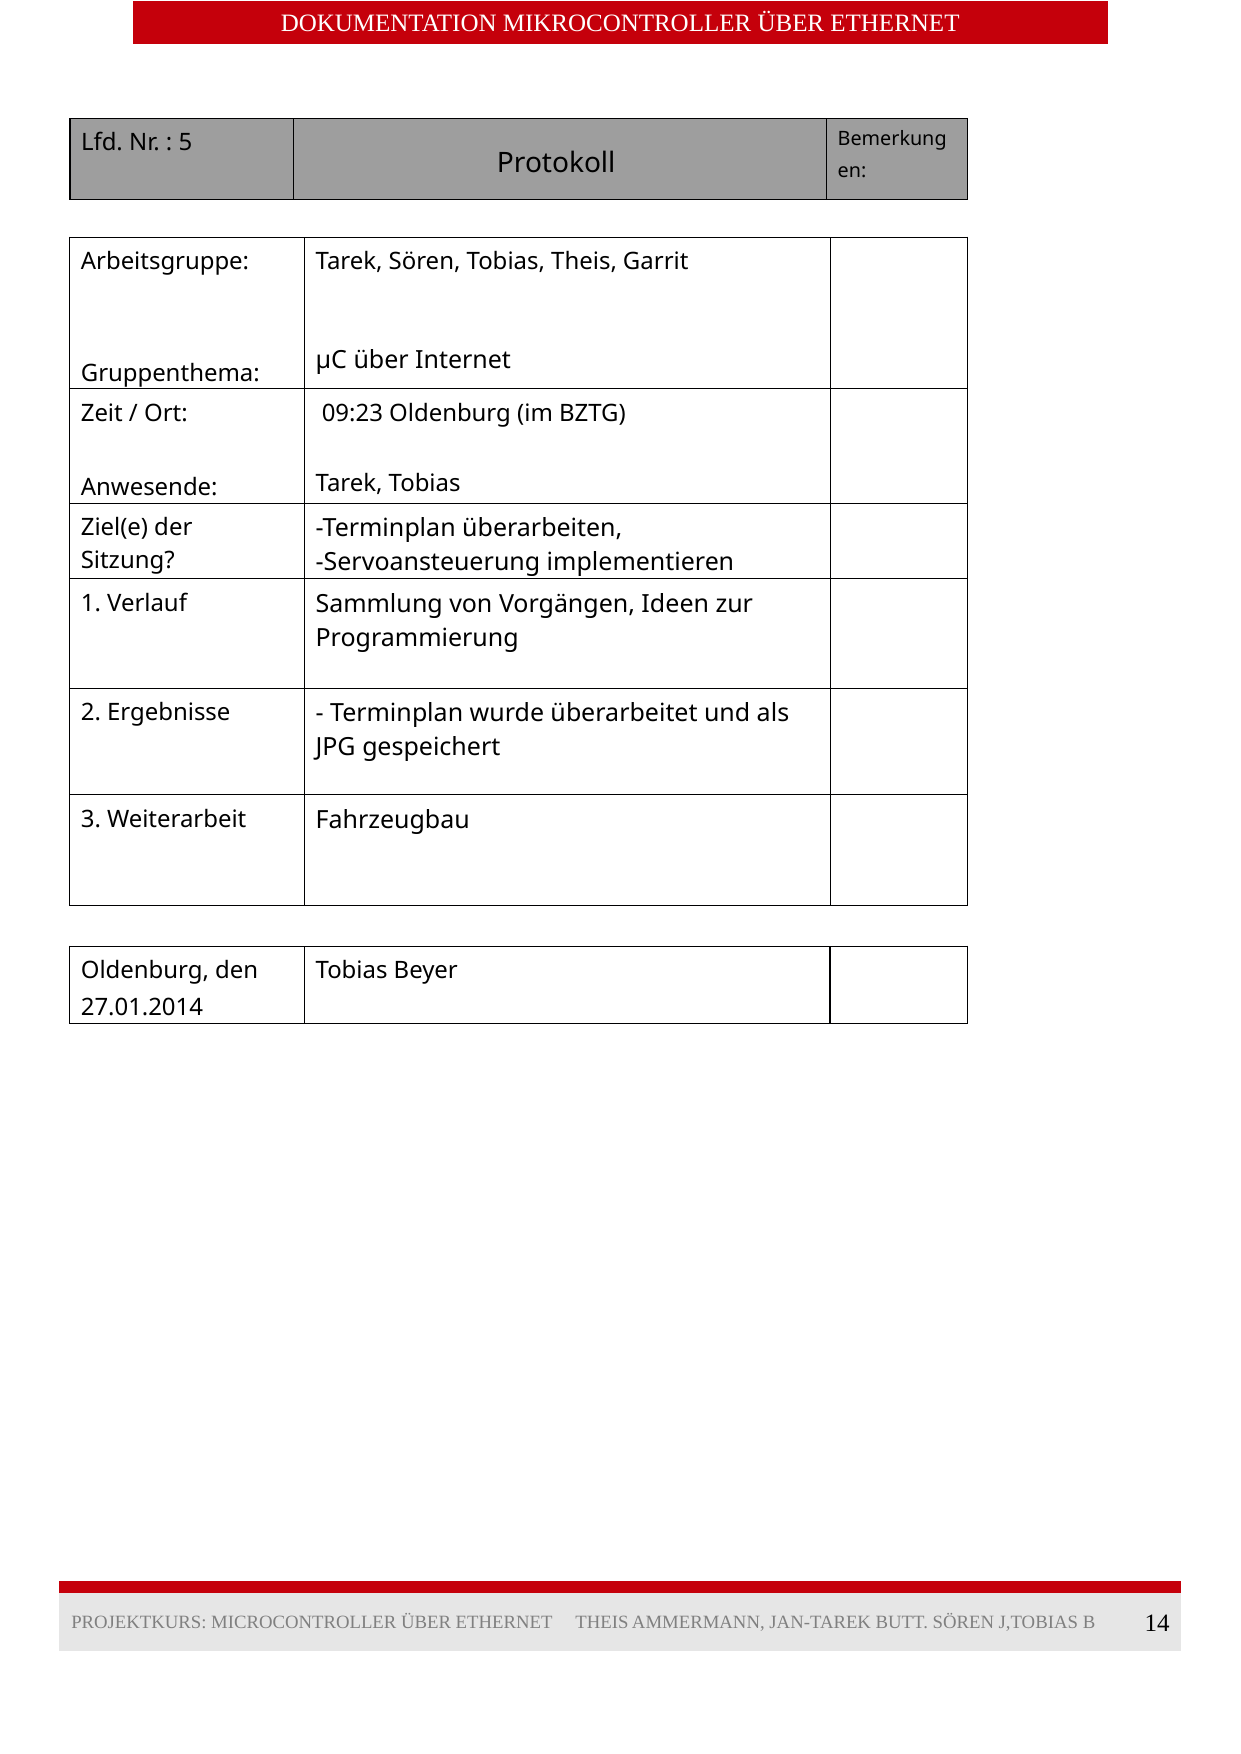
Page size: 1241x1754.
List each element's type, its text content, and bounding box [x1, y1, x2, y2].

table_cell -Terminplan überarbeiten, -Servoansteuerung implementieren [305, 504, 830, 578]
table_cell [831, 504, 967, 578]
table_cell 09:23 Oldenburg (im BZTG) Tarek, Tobias [305, 389, 830, 503]
table_header [831, 947, 967, 1022]
table_header Lfd. Nr. : 5 [71, 119, 293, 199]
table_header Tobias Beyer [305, 947, 829, 1022]
table_header Tarek, Sören, Tobias, Theis, Garrit µC über Internet [305, 238, 830, 388]
table_header Oldenburg, den 27.01.2014 [70, 947, 304, 1022]
table_cell 1. Verlauf [70, 579, 304, 688]
table_cell - Terminplan wurde überarbeitet und als JPG gespeichert [305, 689, 830, 794]
table_header [831, 238, 967, 388]
table_cell [831, 389, 967, 503]
table_cell [831, 579, 967, 688]
table_cell 2. Ergebnisse [70, 689, 304, 794]
table_cell Fahrzeugbau [305, 795, 830, 905]
table_header Bemerkungen: [827, 119, 967, 199]
table_cell 3. Weiterarbeit [70, 795, 304, 905]
table_cell Zeit / Ort: Anwesende: [70, 389, 304, 503]
table_cell [831, 795, 967, 905]
table_cell [831, 689, 967, 794]
table_header Protokoll [294, 119, 826, 199]
table_cell Sammlung von Vorgängen, Ideen zur Programmierung [305, 579, 830, 688]
table_cell Ziel(e) der Sitzung? [70, 504, 304, 578]
table_header Arbeitsgruppe: Gruppenthema: [70, 238, 304, 388]
